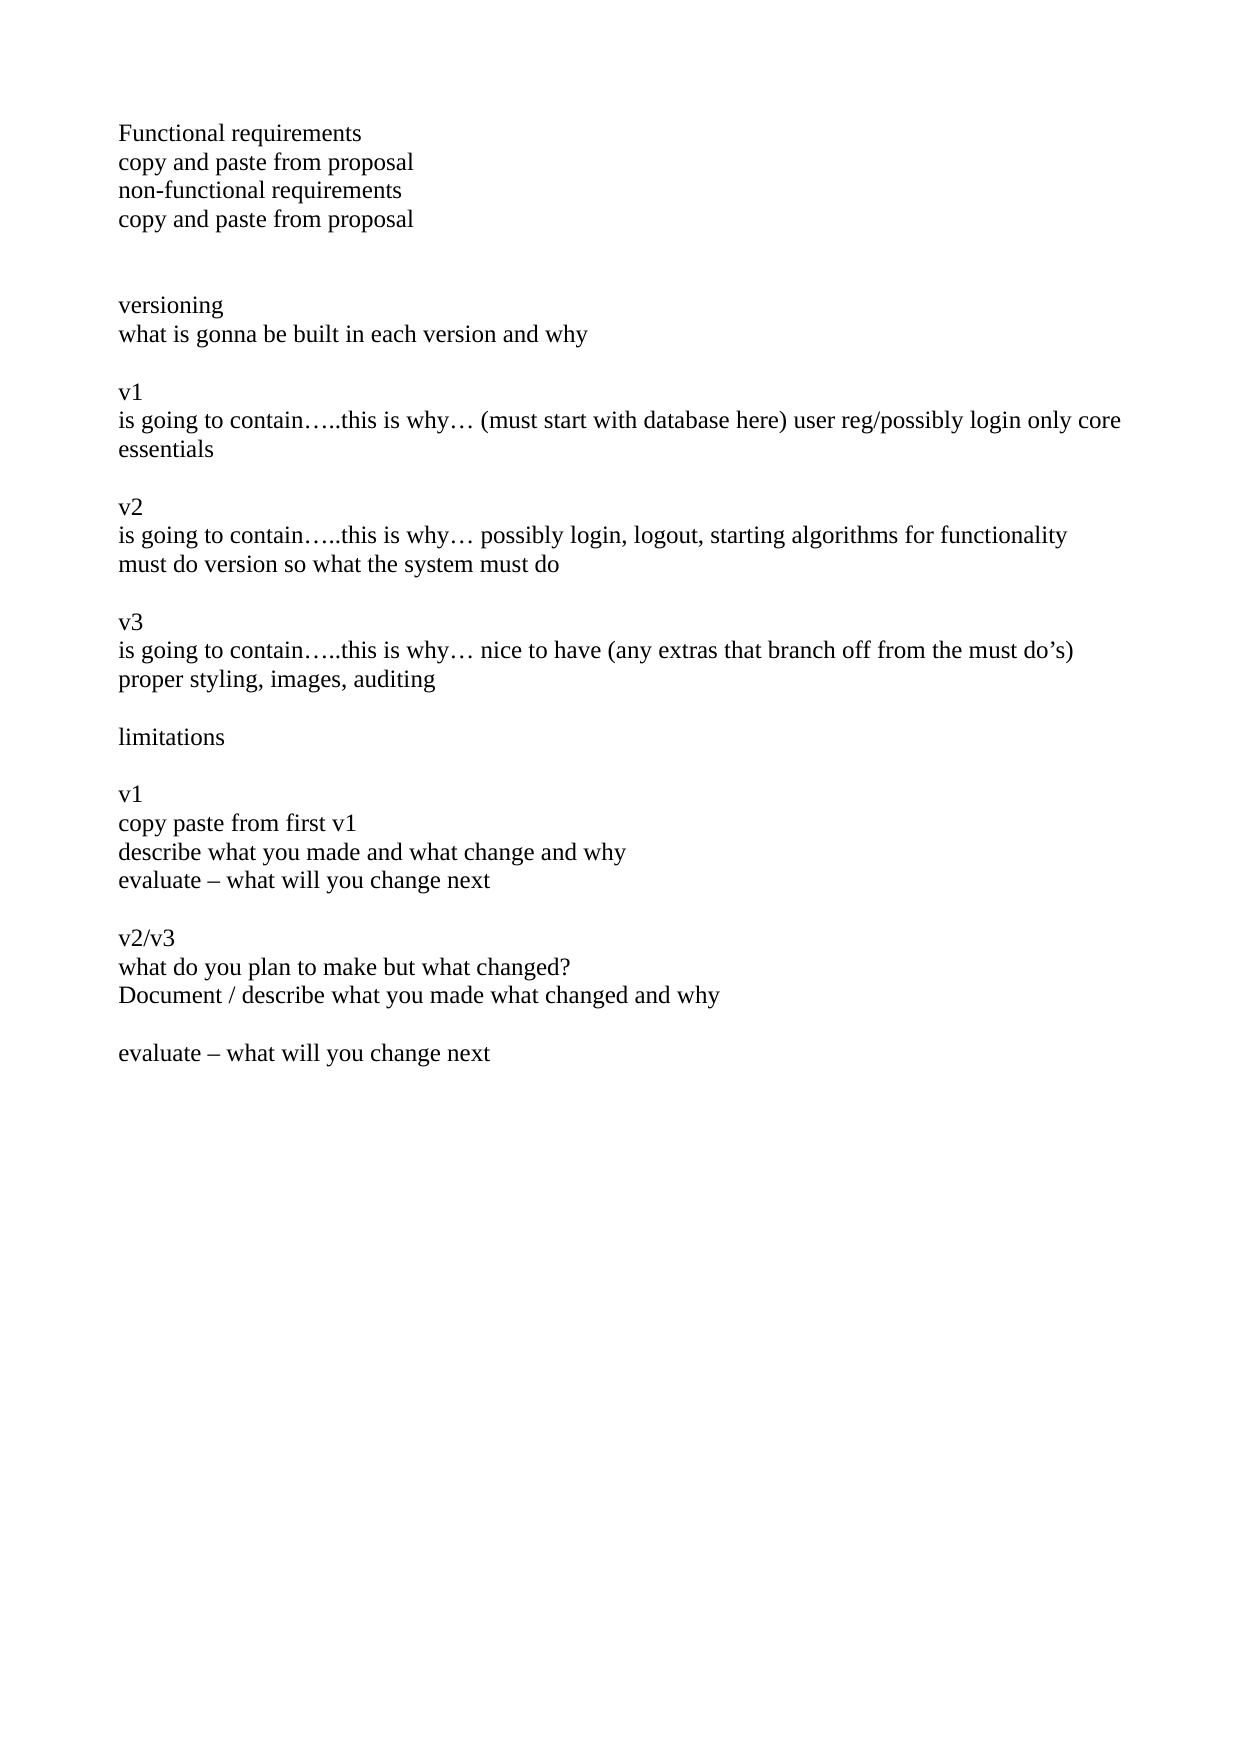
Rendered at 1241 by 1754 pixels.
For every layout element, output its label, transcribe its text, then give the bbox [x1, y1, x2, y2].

text copy and paste from proposal [118, 204, 1122, 233]
text what is gonna be built in each version and why [118, 319, 1122, 348]
text v1 [118, 779, 1122, 808]
text is going to contain…..this is why… (must start with database here) user reg/possibly login only core essentials [118, 406, 1122, 463]
text copy and paste from proposal [118, 147, 1122, 176]
text Functional requirements [118, 118, 1122, 147]
text v1 [118, 377, 1122, 406]
text non-functional requirements [118, 176, 1122, 204]
text copy paste from first v1 [118, 808, 1122, 837]
text versioning [118, 291, 1122, 319]
text evaluate – what will you change next [118, 1038, 1122, 1067]
text what do you plan to make but what changed? [118, 952, 1122, 981]
text must do version so what the system must do [118, 549, 1122, 578]
text describe what you made and what change and why [118, 837, 1122, 866]
text evaluate – what will you change next [118, 866, 1122, 894]
text v2 [118, 492, 1122, 521]
text limitations [118, 722, 1122, 751]
text Document / describe what you made what changed and why [118, 981, 1122, 1009]
text v2/v3 [118, 923, 1122, 952]
text v3 [118, 607, 1122, 636]
text is going to contain…..this is why… possibly login, logout, starting algorithms for functionality [118, 521, 1122, 549]
text is going to contain…..this is why… nice to have (any extras that branch off from the must do’s) proper styling, images, auditing [118, 636, 1122, 693]
